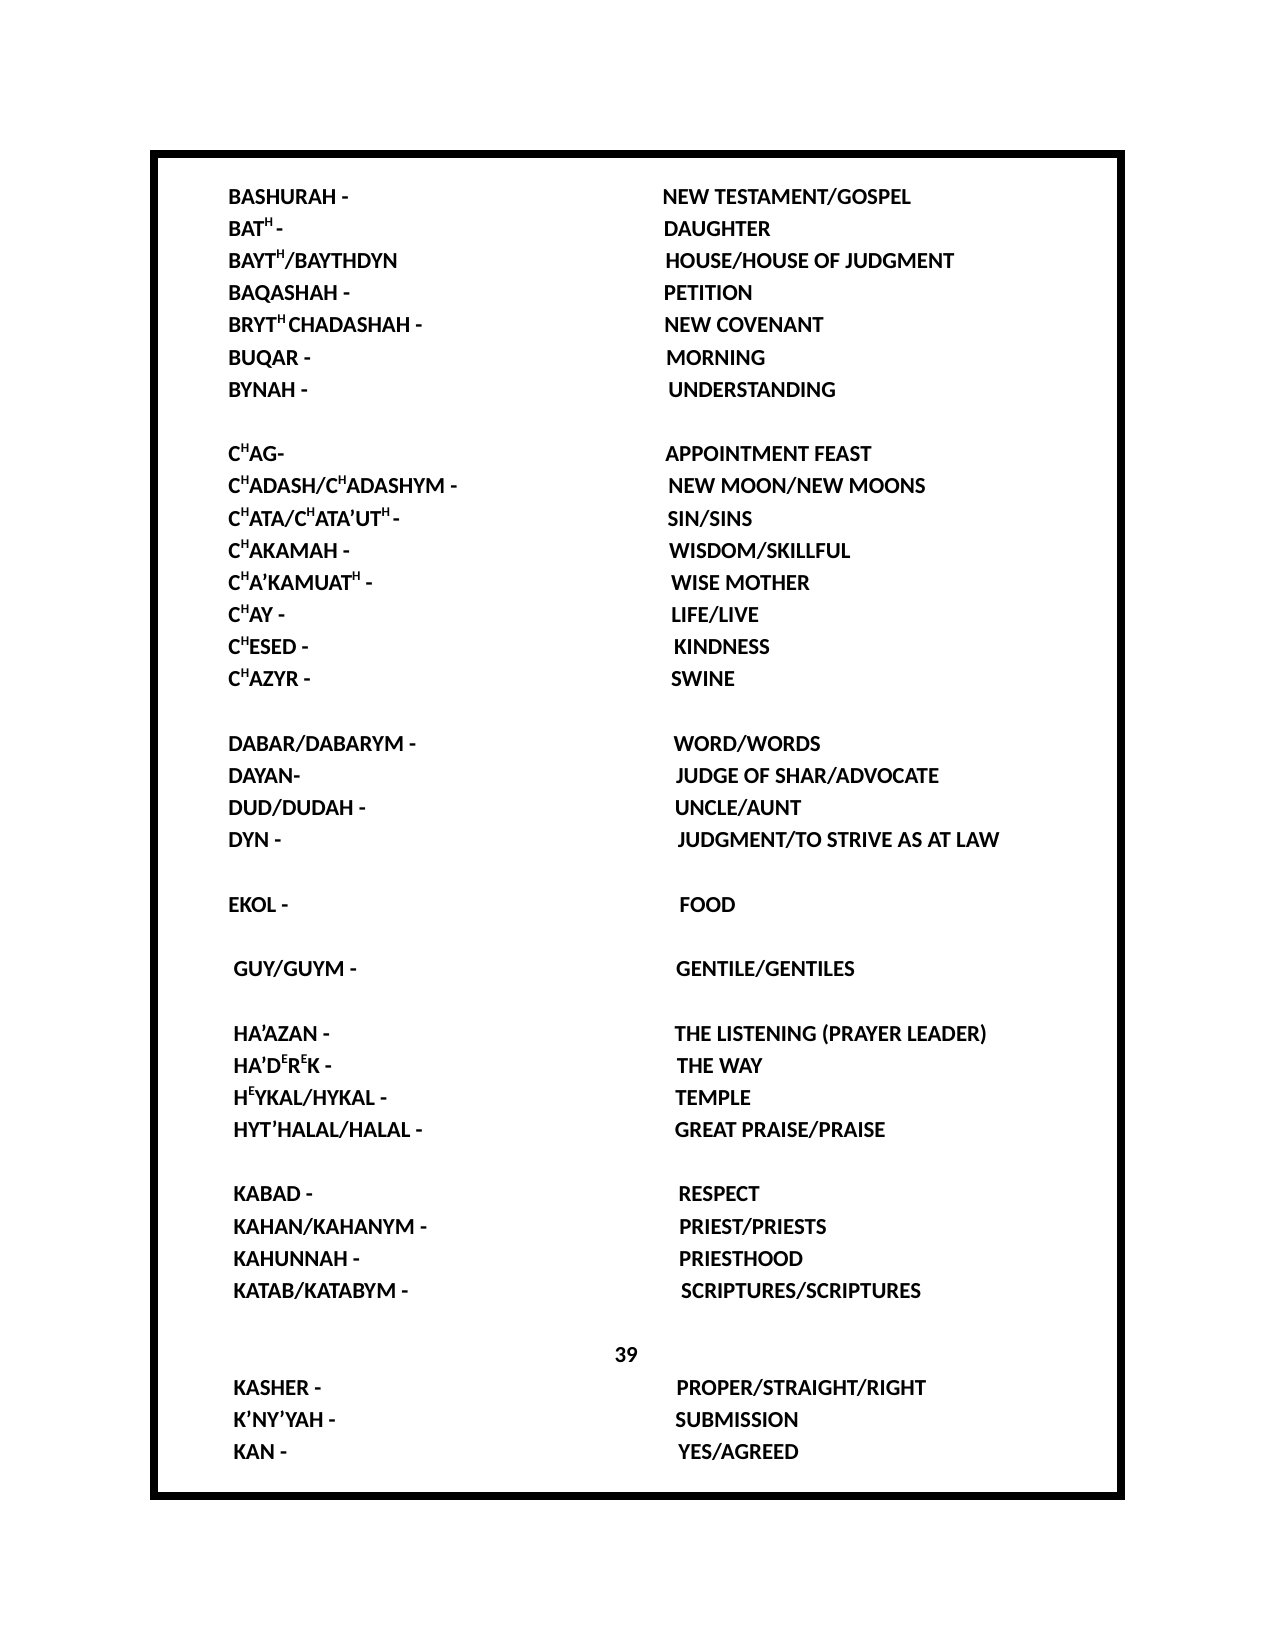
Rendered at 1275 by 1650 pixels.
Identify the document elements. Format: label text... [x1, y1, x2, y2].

text DYN - JUDGMENT/TO STRIVE AS AT LAW [182, 826, 1093, 853]
text DABAR/DABARYM - WORD/WORDS [182, 729, 1093, 757]
text CHADASH/CHADASHYM - NEW MOON/NEW MOONS [182, 471, 1093, 499]
text CHAG- APPOINTMENT FEAST [182, 439, 1093, 467]
text HA’AZAN - THE LISTENING (PRAYER LEADER) [182, 1019, 1093, 1047]
text DAYAN- JUDGE OF SHAR/ADVOCATE [182, 761, 1093, 789]
text BAQASHAH - PETITION [182, 278, 1093, 306]
text BUQAR - MORNING [182, 343, 1093, 371]
text KAN - YES/AGREED [182, 1437, 1093, 1465]
text HEYKAL/HYKAL - TEMPLE [182, 1083, 1093, 1111]
text CHATA/CHATA’UTH - SIN/SINS [182, 504, 1093, 532]
text BATH - DAUGHTER [182, 214, 1093, 242]
text CHAY - LIFE/LIVE [182, 600, 1093, 628]
text KASHER - PROPER/STRAIGHT/RIGHT [182, 1373, 1093, 1401]
text GUY/GUYM - GENTILE/GENTILES [182, 954, 1093, 982]
text BYNAH - UNDERSTANDING [182, 375, 1093, 403]
text K’NY’YAH - SUBMISSION [182, 1405, 1093, 1433]
text BASHURAH - NEW TESTAMENT/GOSPEL [182, 182, 1093, 210]
text KABAD - RESPECT [182, 1179, 1093, 1208]
text CHAKAMAH - WISDOM/SKILLFUL [182, 536, 1093, 564]
text HA’DEREK - THE WAY [182, 1051, 1093, 1079]
text HYT’HALAL/HALAL - GREAT PRAISE/PRAISE [182, 1115, 1093, 1143]
text KATAB/KATABYM - SCRIPTURES/SCRIPTURES [182, 1276, 1093, 1304]
text CHESED - KINDNESS [182, 632, 1093, 660]
text EKOL - FOOD [182, 890, 1093, 918]
text BAYTH/BAYTHDYN HOUSE/HOUSE OF JUDGMENT [182, 246, 1093, 274]
text CHA’KAMUATH - WISE MOTHER [182, 568, 1093, 596]
text KAHAN/KAHANYM - PRIEST/PRIESTS [182, 1212, 1093, 1240]
text KAHUNNAH - PRIESTHOOD [182, 1244, 1093, 1272]
text CHAZYR - SWINE [182, 664, 1093, 693]
text BRYTH CHADASHAH - NEW COVENANT [182, 311, 1093, 338]
text DUD/DUDAH - UNCLE/AUNT [182, 793, 1093, 821]
text 39 [182, 1341, 1093, 1368]
